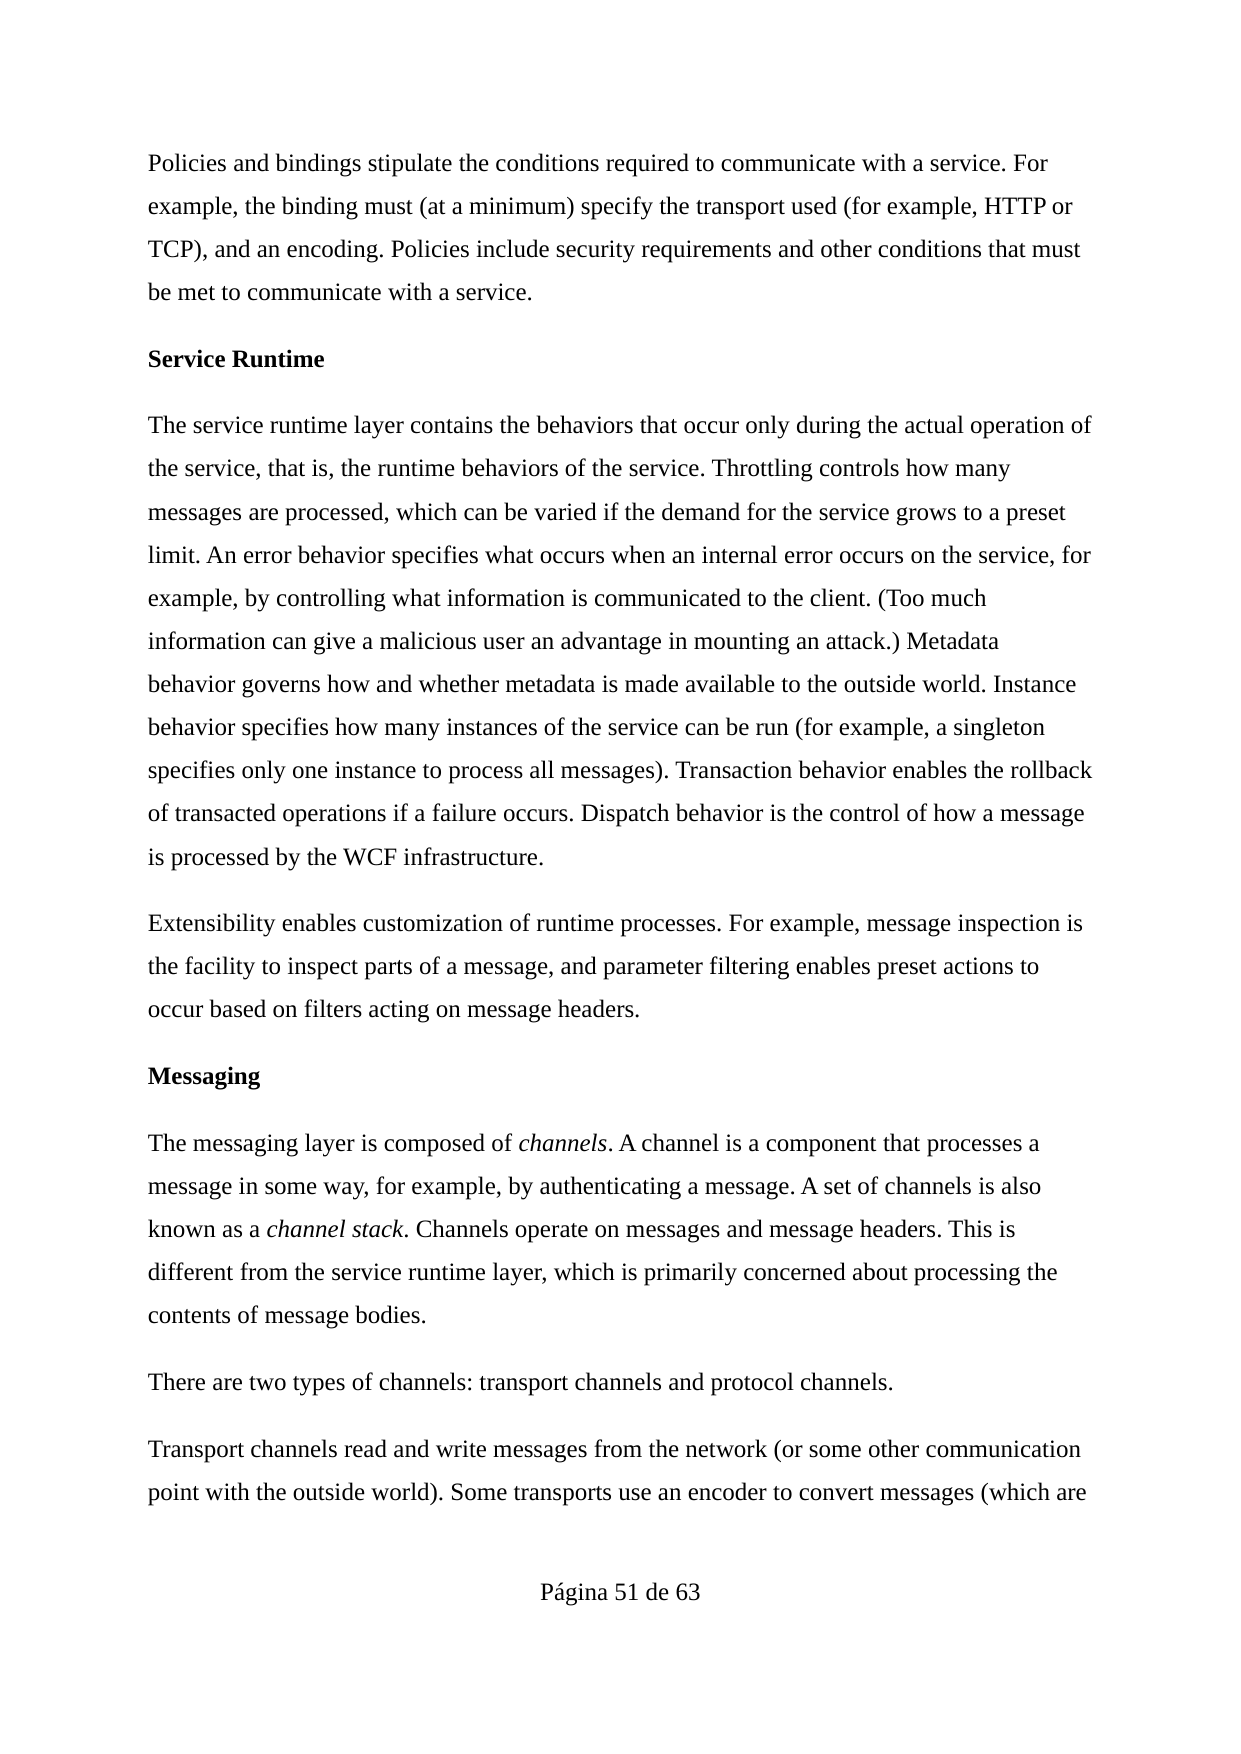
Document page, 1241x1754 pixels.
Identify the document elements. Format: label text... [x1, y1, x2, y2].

text Policies and bindings stipulate the conditions required to communicate with a service. For example, the binding must (at a minimum) specify the transport used (for example, HTTP or TCP), and an encoding. Policies include security requirements and other conditions that must be met to communicate with a service. [148, 148, 1093, 306]
text There are two types of channels: transport channels and protocol channels. [148, 1367, 1093, 1396]
text The service runtime layer contains the behaviors that occur only during the actual operation of the service, that is, the runtime behaviors of the service. Throttling controls how many messages are processed, which can be varied if the demand for the service grows to a preset limit. An error behavior specifies what occurs when an internal error occurs on the service, for example, by controlling what information is communicated to the client. (Too much information can give a malicious user an advantage in mounting an attack.) Metadata behavior governs how and whether metadata is made available to the outside world. Instance behavior specifies how many instances of the service can be run (for example, a singleton specifies only one instance to process all messages). Transaction behavior enables the rollback of transacted operations if a failure occurs. Dispatch behavior is the control of how a message is processed by the WCF infrastructure. [148, 410, 1093, 870]
text Messaging [148, 1061, 1093, 1090]
text Extensibility enables customization of runtime processes. For example, message inspection is the facility to inspect parts of a message, and parameter filtering enables preset actions to occur based on filters acting on message headers. [148, 908, 1093, 1023]
text Service Runtime [148, 344, 1093, 372]
text Transport channels read and write messages from the network (or some other communication point with the outside world). Some transports use an encoder to convert messages (which are [148, 1434, 1093, 1506]
text The messaging layer is composed of channels. A channel is a component that processes a message in some way, for example, by authenticating a message. A set of channels is also known as a channel stack. Channels operate on messages and message headers. This is different from the service runtime layer, which is primarily concerned about processing the contents of message bodies. [148, 1128, 1093, 1329]
